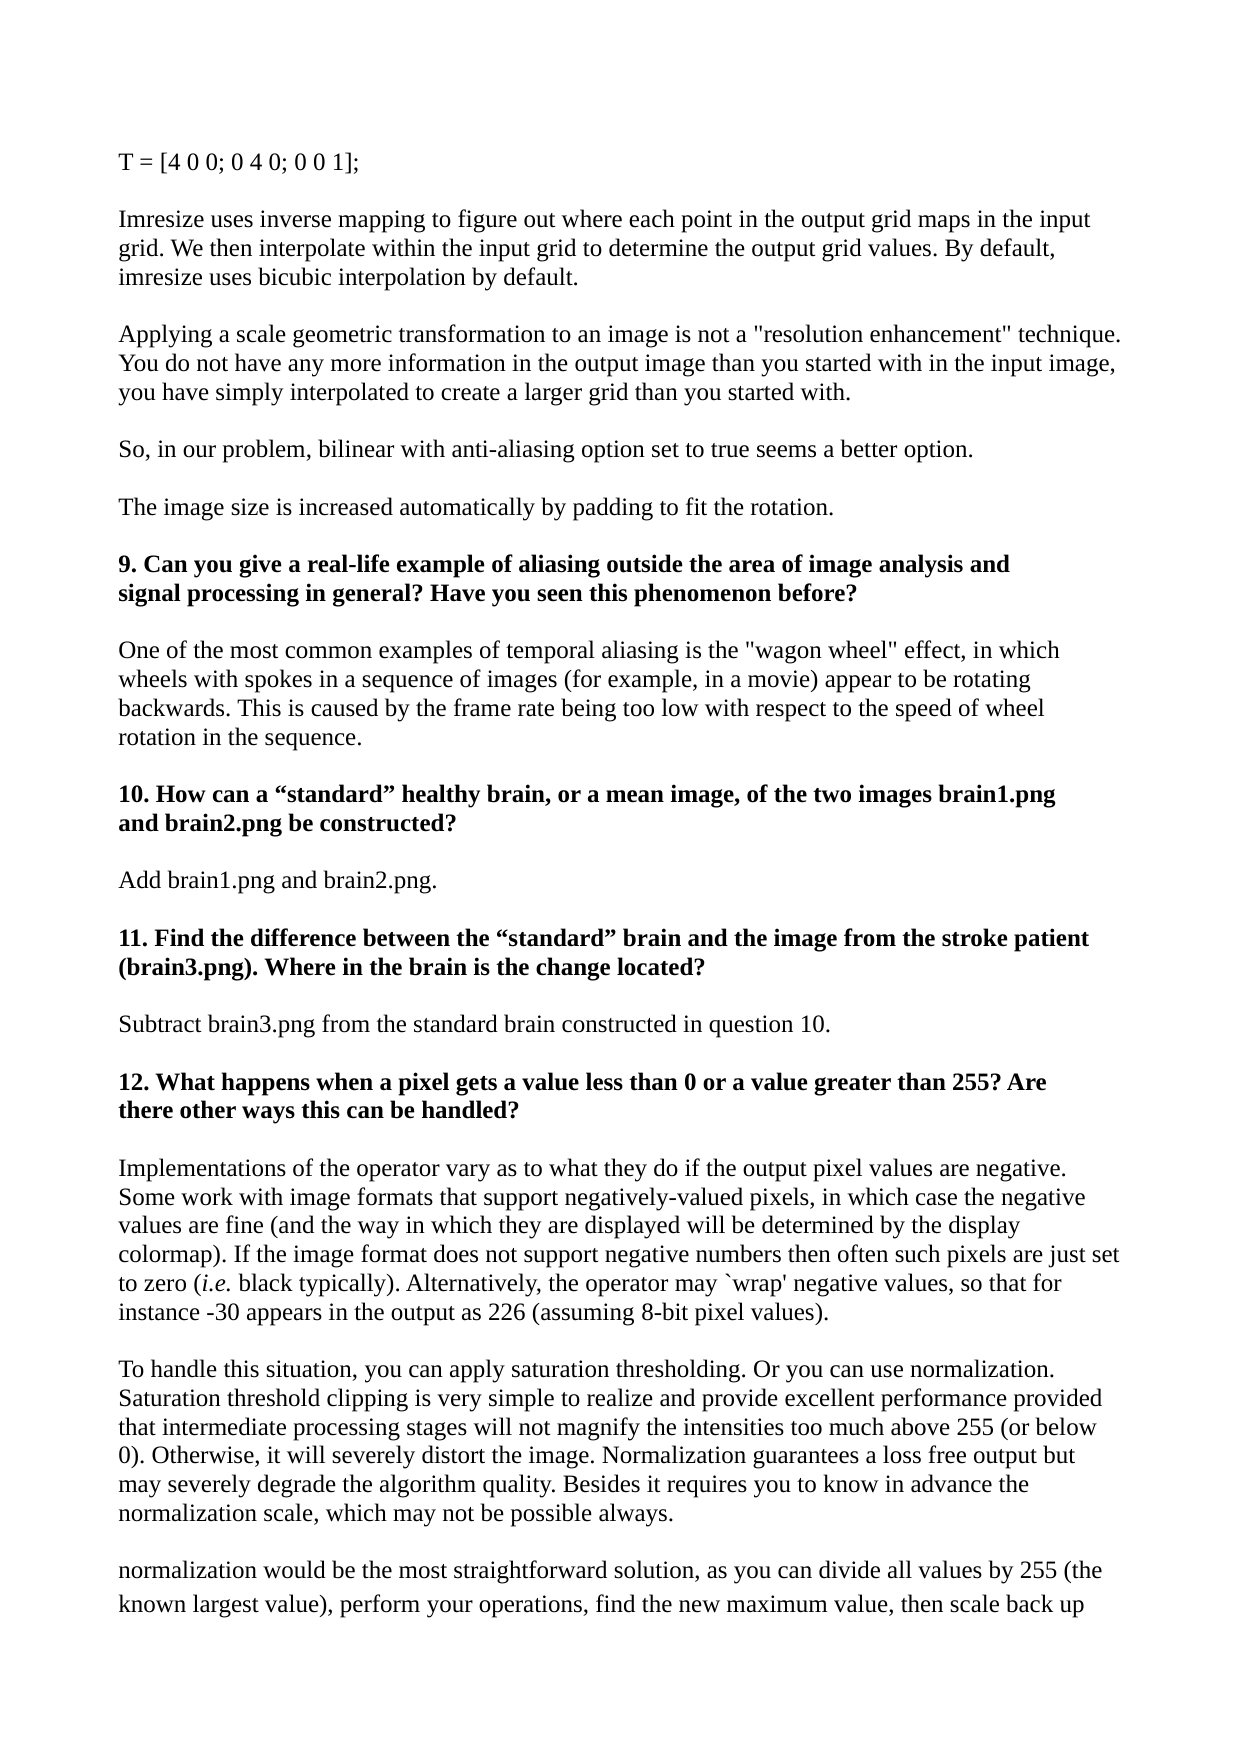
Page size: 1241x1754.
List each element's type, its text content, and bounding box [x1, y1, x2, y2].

text 12. What happens when a pixel gets a value less than 0 or a value greater than 255? Are [118, 1067, 1122, 1096]
text Implementations of the operator vary as to what they do if the output pixel values are negative. Some work with image formats that support negatively-valued pixels, in which case the negative values are fine (and the way in which they are displayed will be determined by the display colormap). If the image format does not support negative numbers then often such pixels are just set to zero (i.e. black typically). Alternatively, the operator may `wrap' negative values, so that for instance -30 appears in the output as 226 (assuming 8-bit pixel values). [118, 1153, 1122, 1326]
text So, in our problem, bilinear with anti-aliasing option set to true seems a better option. [118, 434, 1122, 463]
text Add brain1.png and brain2.png. [118, 866, 1122, 894]
text normalization would be the most straightforward solution, as you can divide all values by 255 (the known largest value), perform your operations, find the new maximum value, then scale back up [118, 1556, 1122, 1617]
text Imresize uses inverse mapping to figure out where each point in the output grid maps in the input grid. We then interpolate within the input grid to determine the output grid values. By default, imresize uses bicubic interpolation by default. [118, 204, 1122, 291]
text there other ways this can be handled? [118, 1096, 1122, 1124]
text signal processing in general? Have you seen this phenomenon before? [118, 578, 1122, 607]
text 9. Can you give a real-life example of aliasing outside the area of image analysis and [118, 549, 1122, 578]
text 11. Find the difference between the “standard” brain and the image from the stroke patient [118, 923, 1122, 952]
text T = [4 0 0; 0 4 0; 0 0 1]; [118, 147, 1122, 176]
text One of the most common examples of temporal aliasing is the "wagon wheel" effect, in which wheels with spokes in a sequence of images (for example, in a movie) appear to be rotating backwards. This is caused by the frame rate being too low with respect to the speed of wheel rotation in the sequence. [118, 636, 1122, 751]
text (brain3.png). Where in the brain is the change located? [118, 952, 1122, 981]
text Subtract brain3.png from the standard brain constructed in question 10. [118, 1009, 1122, 1038]
text The image size is increased automatically by padding to fit the rotation. [118, 492, 1122, 521]
text and brain2.png be constructed? [118, 808, 1122, 837]
text To handle this situation, you can apply saturation thresholding. Or you can use normalization. Saturation threshold clipping is very simple to realize and provide excellent performance provided that intermediate processing stages will not magnify the intensities too much above 255 (or below 0). Otherwise, it will severely distort the image. Normalization guarantees a loss free output but may severely degrade the algorithm quality. Besides it requires you to know in advance the normalization scale, which may not be possible always. [118, 1354, 1122, 1527]
text 10. How can a “standard” healthy brain, or a mean image, of the two images brain1.png [118, 779, 1122, 808]
text Applying a scale geometric transformation to an image is not a "resolution enhancement" technique. You do not have any more information in the output image than you started with in the input image, you have simply interpolated to create a larger grid than you started with. [118, 319, 1122, 406]
